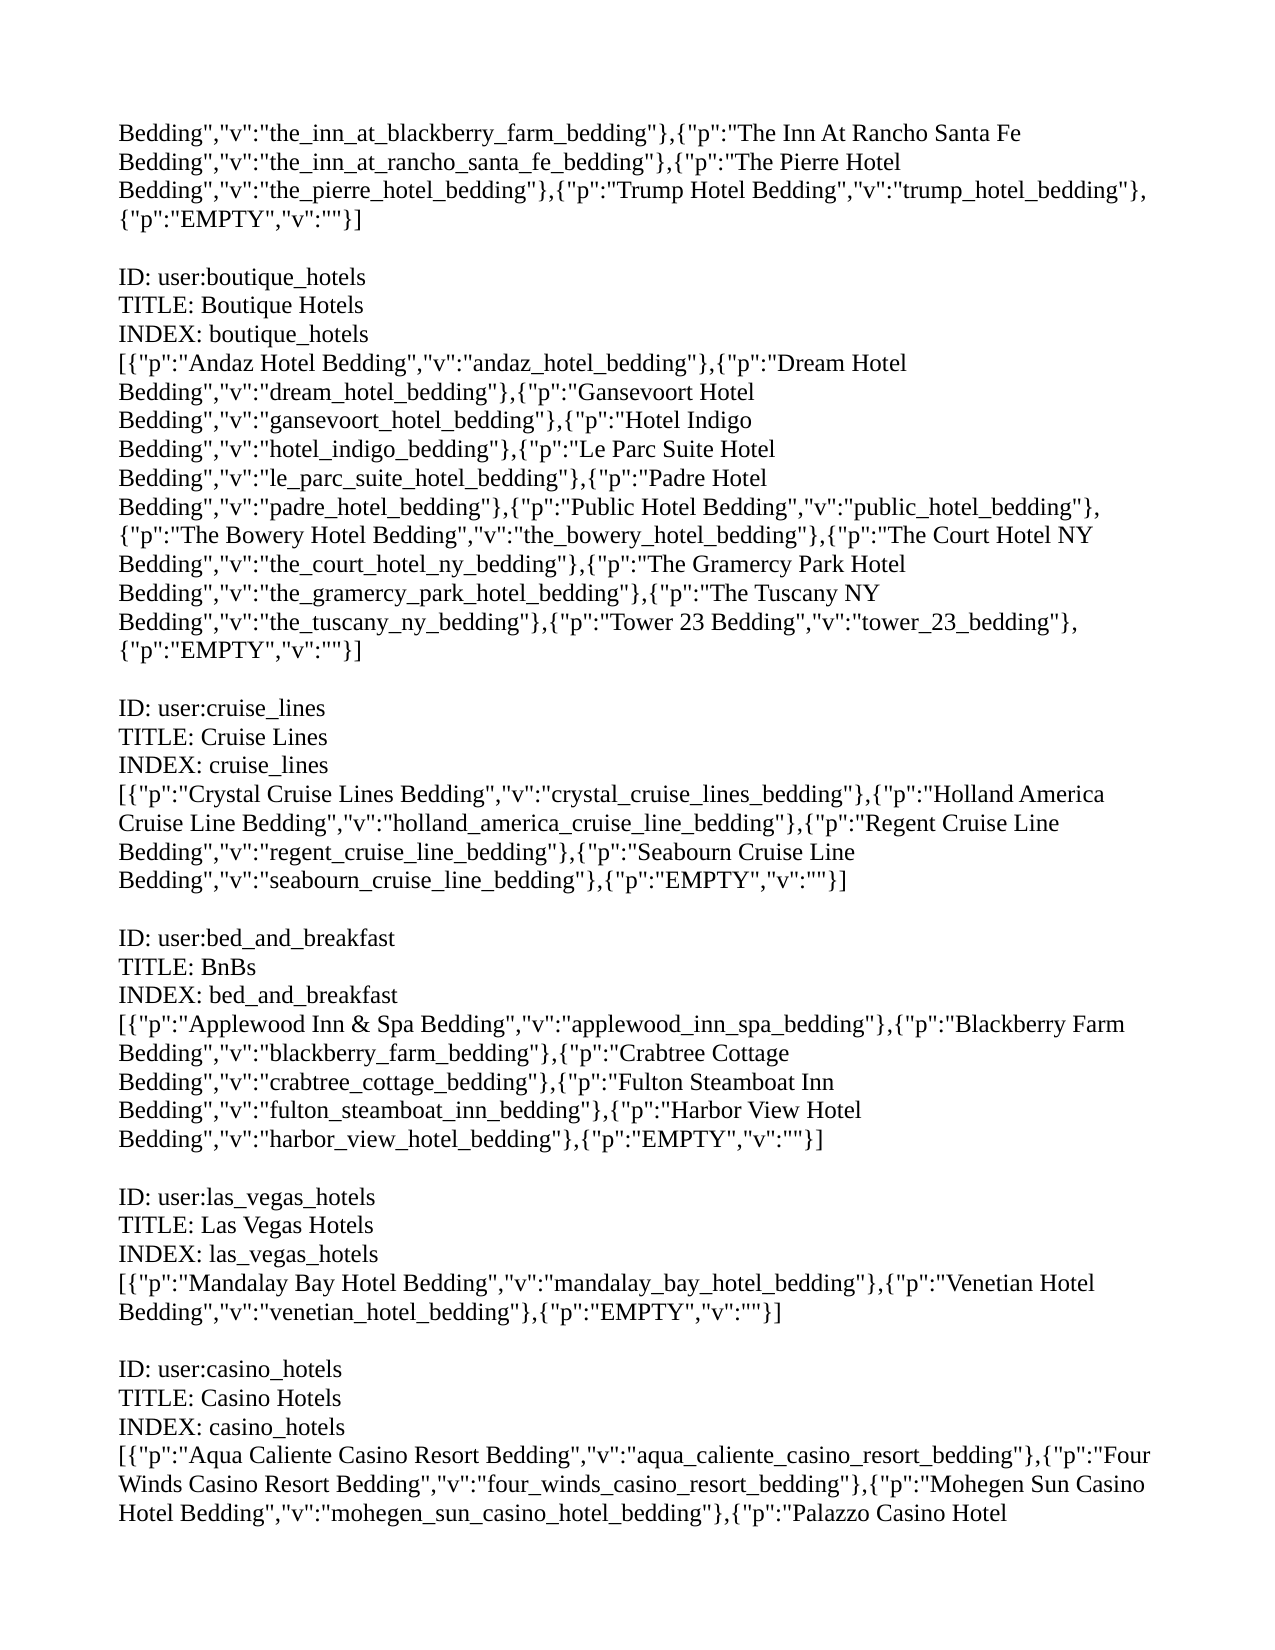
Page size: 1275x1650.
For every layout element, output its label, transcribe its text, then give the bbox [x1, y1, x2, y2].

text INDEX: las_vegas_hotels [118, 1239, 1157, 1268]
text INDEX: boutique_hotels [118, 319, 1157, 348]
text TITLE: Las Vegas Hotels [118, 1211, 1157, 1239]
text TITLE: Boutique Hotels [118, 291, 1157, 319]
text INDEX: casino_hotels [118, 1412, 1157, 1441]
text INDEX: cruise_lines [118, 751, 1157, 779]
text TITLE: BnBs [118, 952, 1157, 981]
text ID: user:boutique_hotels [118, 262, 1157, 291]
text [{"p":"Applewood Inn & Spa Bedding","v":"applewood_inn_spa_bedding"},{"p":"Blackberry Farm Bedding","v":"blackberry_farm_bedding"},{"p":"Crabtree Cottage Bedding","v":"crabtree_cottage_bedding"},{"p":"Fulton Steamboat Inn Bedding","v":"fulton_steamboat_inn_bedding"},{"p":"Harbor View Hotel Bedding","v":"harbor_view_hotel_bedding"},{"p":"EMPTY","v":""}] [118, 1009, 1157, 1153]
text [{"p":"Andaz Hotel Bedding","v":"andaz_hotel_bedding"},{"p":"Dream Hotel Bedding","v":"dream_hotel_bedding"},{"p":"Gansevoort Hotel Bedding","v":"gansevoort_hotel_bedding"},{"p":"Hotel Indigo Bedding","v":"hotel_indigo_bedding"},{"p":"Le Parc Suite Hotel Bedding","v":"le_parc_suite_hotel_bedding"},{"p":"Padre Hotel Bedding","v":"padre_hotel_bedding"},{"p":"Public Hotel Bedding","v":"public_hotel_bedding"},{"p":"The Bowery Hotel Bedding","v":"the_bowery_hotel_bedding"},{"p":"The Court Hotel NY Bedding","v":"the_court_hotel_ny_bedding"},{"p":"The Gramercy Park Hotel Bedding","v":"the_gramercy_park_hotel_bedding"},{"p":"The Tuscany NY Bedding","v":"the_tuscany_ny_bedding"},{"p":"Tower 23 Bedding","v":"tower_23_bedding"},{"p":"EMPTY","v":""}] [118, 348, 1157, 664]
text INDEX: bed_and_breakfast [118, 981, 1157, 1009]
text ID: user:las_vegas_hotels [118, 1182, 1157, 1211]
text ID: user:bed_and_breakfast [118, 923, 1157, 952]
text [{"p":"Mandalay Bay Hotel Bedding","v":"mandalay_bay_hotel_bedding"},{"p":"Venetian Hotel Bedding","v":"venetian_hotel_bedding"},{"p":"EMPTY","v":""}] [118, 1268, 1157, 1326]
text TITLE: Casino Hotels [118, 1383, 1157, 1412]
text TITLE: Cruise Lines [118, 722, 1157, 751]
text ID: user:cruise_lines [118, 693, 1157, 722]
text ID: user:casino_hotels [118, 1354, 1157, 1383]
text [{"p":"Crystal Cruise Lines Bedding","v":"crystal_cruise_lines_bedding"},{"p":"Holland America Cruise Line Bedding","v":"holland_america_cruise_line_bedding"},{"p":"Regent Cruise Line Bedding","v":"regent_cruise_line_bedding"},{"p":"Seabourn Cruise Line Bedding","v":"seabourn_cruise_line_bedding"},{"p":"EMPTY","v":""}] [118, 779, 1157, 894]
text [{"p":"Aqua Caliente Casino Resort Bedding","v":"aqua_caliente_casino_resort_bedding"},{"p":"Four Winds Casino Resort Bedding","v":"four_winds_casino_resort_bedding"},{"p":"Mohegen Sun Casino Hotel Bedding","v":"mohegen_sun_casino_hotel_bedding"},{"p":"Palazzo Casino Hotel [118, 1441, 1157, 1527]
text Bedding","v":"the_inn_at_blackberry_farm_bedding"},{"p":"The Inn At Rancho Santa Fe Bedding","v":"the_inn_at_rancho_santa_fe_bedding"},{"p":"The Pierre Hotel Bedding","v":"the_pierre_hotel_bedding"},{"p":"Trump Hotel Bedding","v":"trump_hotel_bedding"},{"p":"EMPTY","v":""}] [118, 118, 1157, 233]
